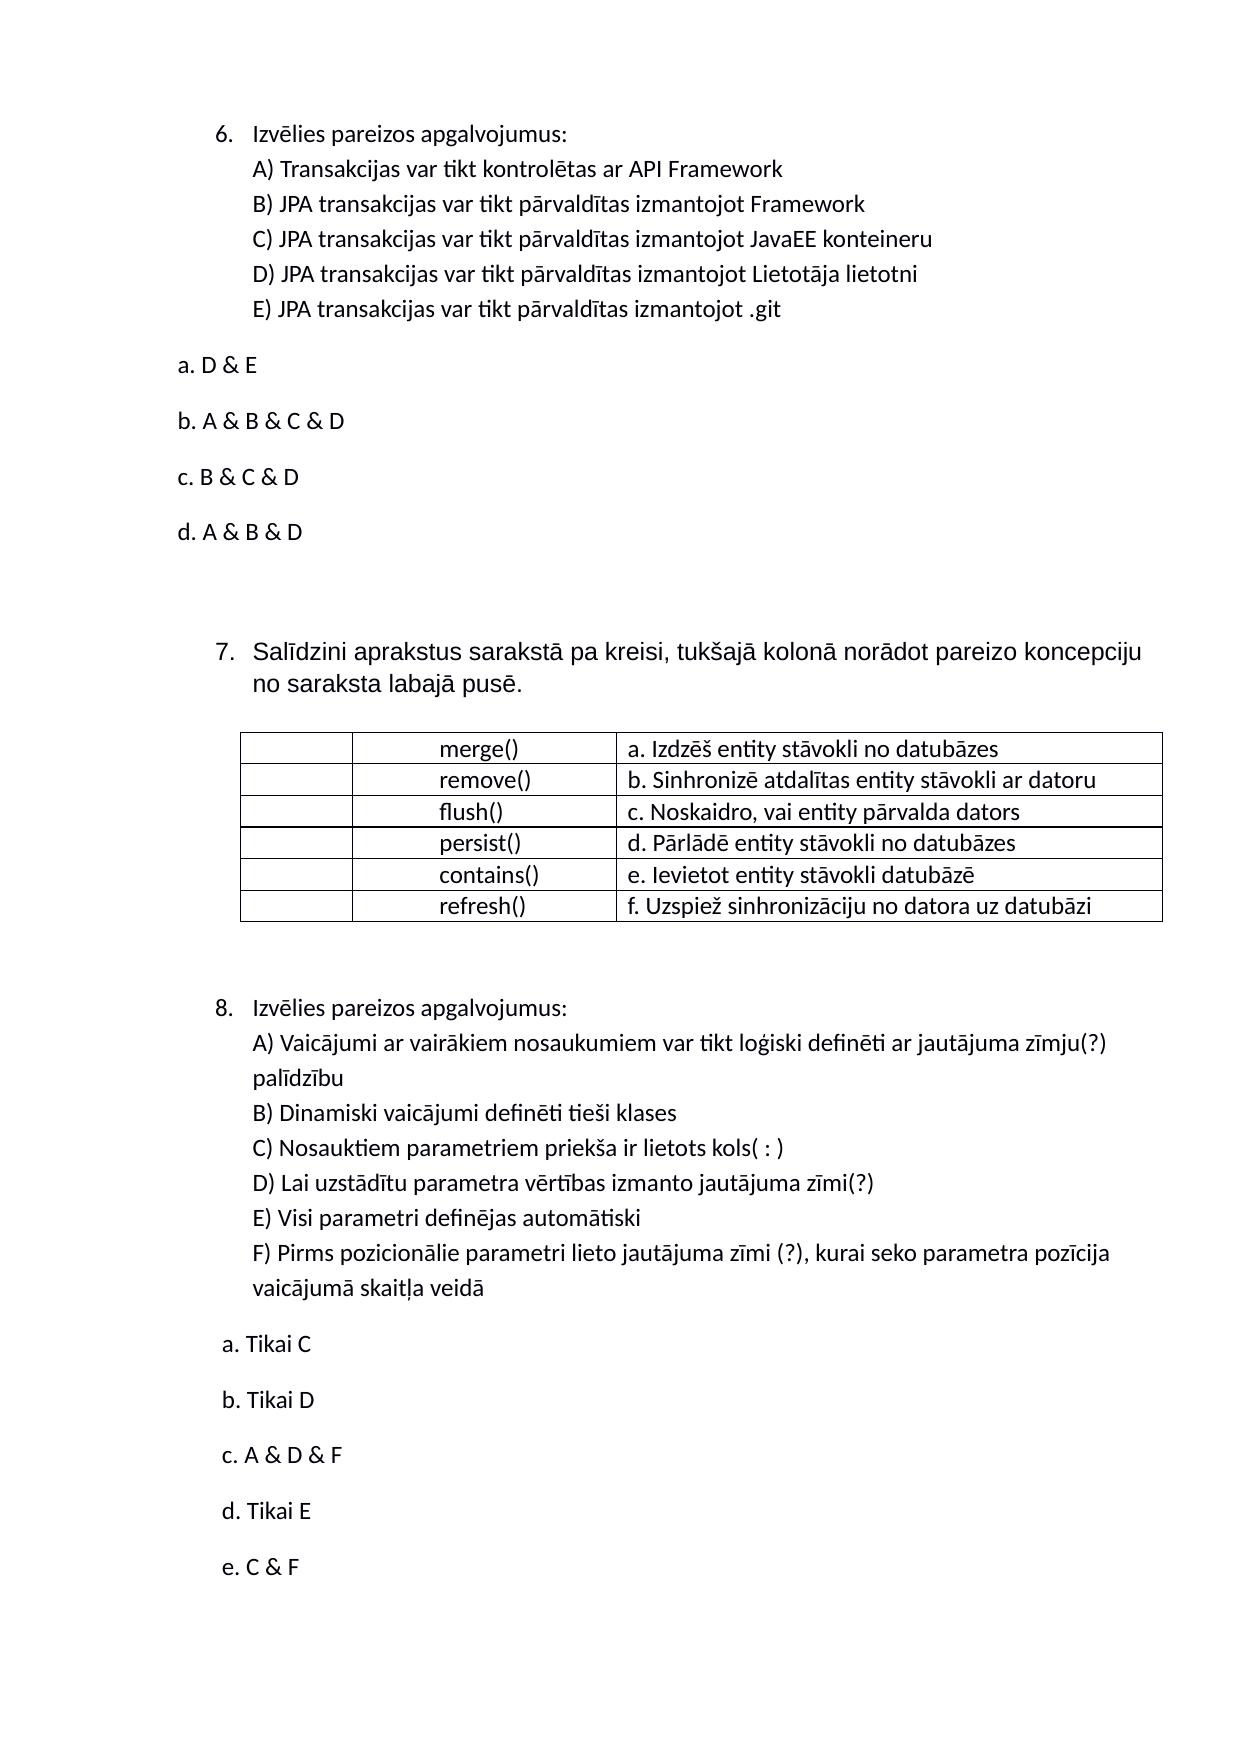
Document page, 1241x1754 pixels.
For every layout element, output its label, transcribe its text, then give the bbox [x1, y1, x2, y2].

table_header merge() [353, 733, 616, 763]
table_cell refresh() [353, 891, 616, 921]
text a. D & E [177, 349, 1152, 379]
list Izvēlies pareizos apgalvojumus: [215, 992, 1152, 1023]
table_cell [241, 828, 352, 858]
text e. C & F [177, 1551, 1152, 1582]
table_cell e. Ievietot entity stāvokli datubāzē [617, 859, 1162, 889]
table_cell f. Uzspiež sinhronizāciju no datora uz datubāzi [617, 891, 1162, 921]
text d. Tikai E [177, 1495, 1152, 1526]
table_cell [241, 891, 352, 921]
text b. A & B & C & D [177, 405, 1152, 435]
table_cell persist() [353, 828, 616, 858]
table_cell b. Sinhronizē atdalītas entity stāvokli ar datoru [617, 764, 1162, 795]
list E) JPA transakcijas var tikt pārvaldītas izmantojot .git [252, 293, 1152, 324]
list B) JPA transakcijas var tikt pārvaldītas izmantojot Framework [252, 188, 1152, 219]
table_cell c. Noskaidro, vai entity pārvalda dators [617, 796, 1162, 826]
list A) Transakcijas var tikt kontrolētas ar API Framework [252, 153, 1152, 184]
text c. A & D & F [177, 1439, 1152, 1470]
table_header [241, 733, 352, 763]
list C) JPA transakcijas var tikt pārvaldītas izmantojot JavaEE konteineru [252, 223, 1152, 254]
list Izvēlies pareizos apgalvojumus: [215, 118, 1152, 149]
list D) JPA transakcijas var tikt pārvaldītas izmantojot Lietotāja lietotni [252, 258, 1152, 289]
table_header a. Izdzēš entity stāvokli no datubāzes [617, 733, 1162, 763]
table_cell [241, 859, 352, 889]
table_cell [241, 796, 352, 826]
text c. B & C & D [177, 461, 1152, 491]
list Salīdzini aprakstus sarakstā pa kreisi, tukšajā kolonā norādot pareizo koncepciju no saraksta labajā pusē. [215, 636, 1152, 698]
table_cell contains() [353, 859, 616, 889]
list C) Nosauktiem parametriem priekša ir lietots kols( : ) [252, 1132, 1152, 1163]
list D) Lai uzstādītu parametra vērtības izmanto jautājuma zīmi(?) [252, 1167, 1152, 1198]
list B) Dinamiski vaicājumi definēti tieši klases [252, 1097, 1152, 1128]
list F) Pirms pozicionālie parametri lieto jautājuma zīmi (?), kurai seko parametra pozīcija vaicājumā skaitļa veidā [252, 1237, 1152, 1303]
text a. Tikai C [177, 1328, 1152, 1358]
text d. A & B & D [177, 516, 1152, 547]
list A) Vaicājumi ar vairākiem nosaukumiem var tikt loģiski definēti ar jautājuma zīmju(?) palīdzību [252, 1027, 1152, 1093]
table_cell d. Pārlādē entity stāvokli no datubāzes [617, 828, 1162, 858]
table_cell remove() [353, 764, 616, 795]
table_cell flush() [353, 796, 616, 826]
table_cell [241, 764, 352, 795]
text b. Tikai D [177, 1384, 1152, 1414]
list E) Visi parametri definējas automātiski [252, 1202, 1152, 1233]
